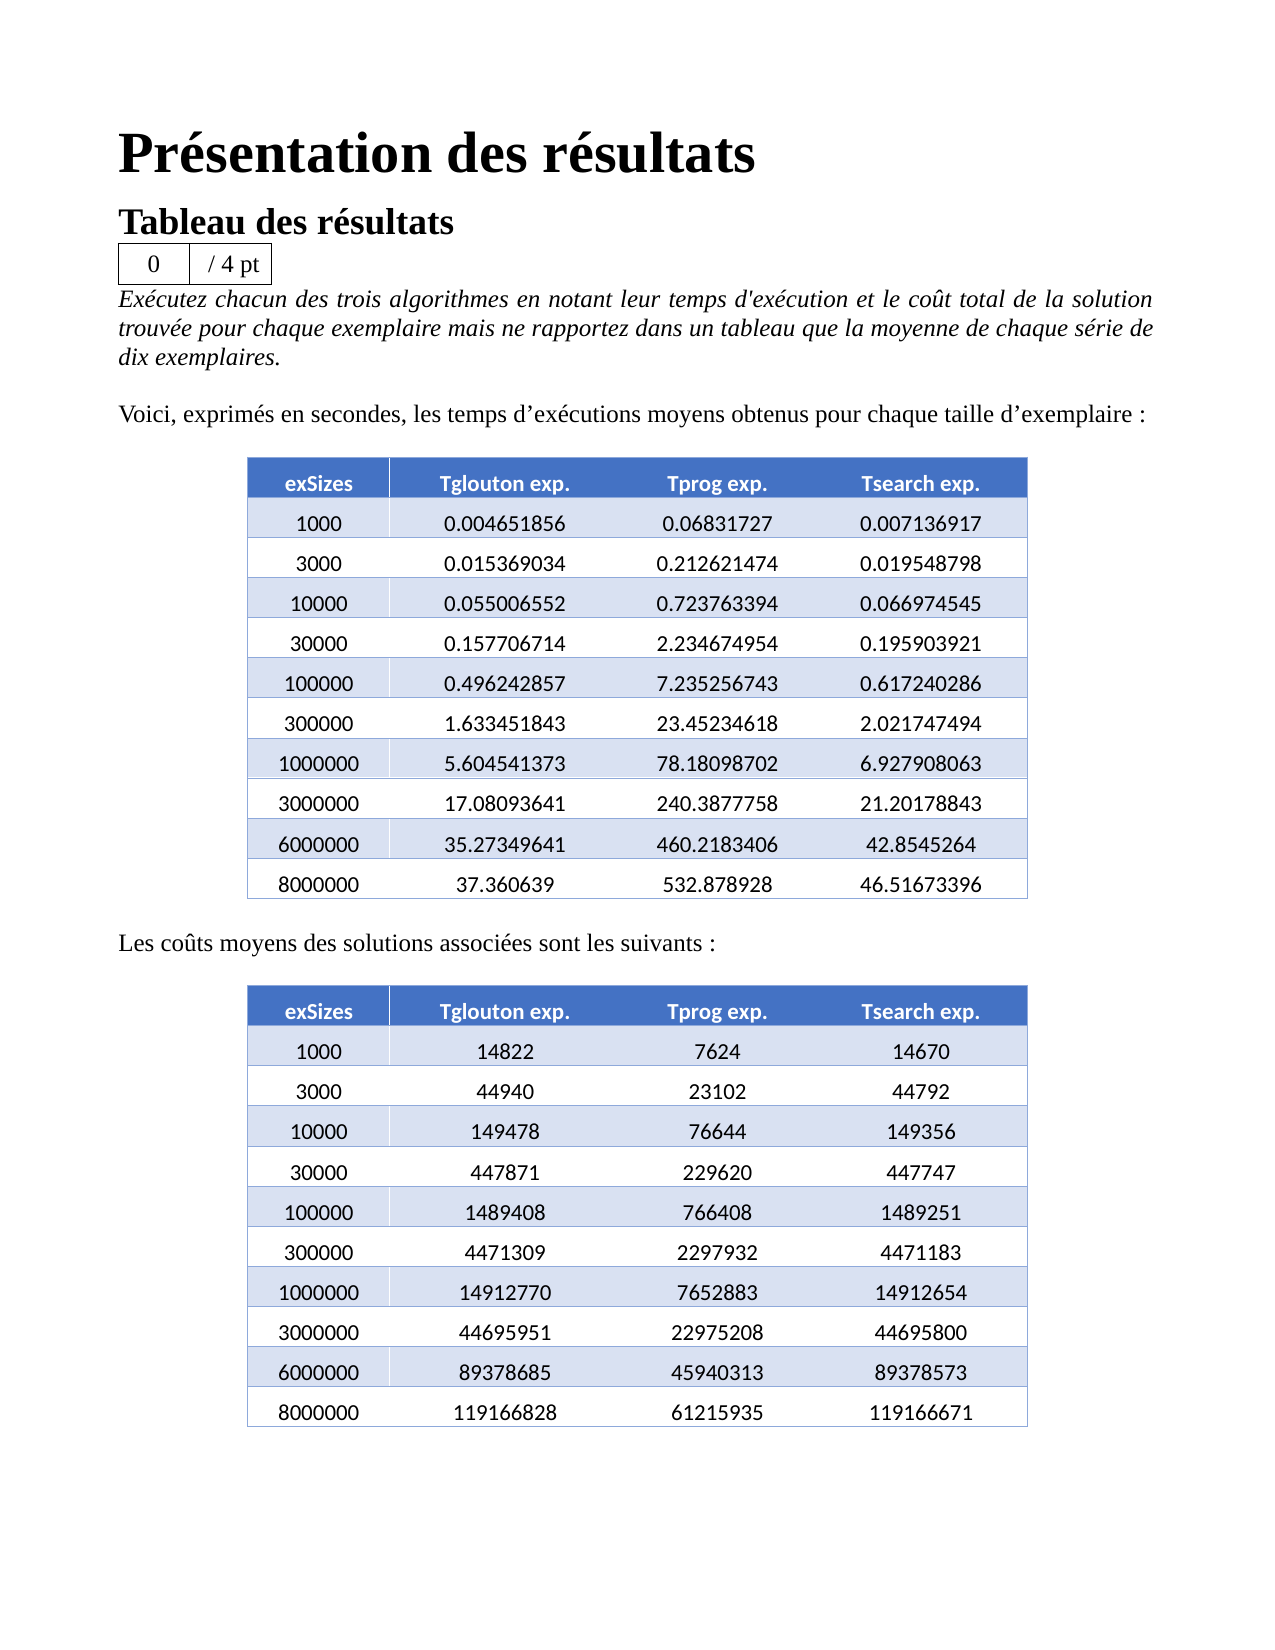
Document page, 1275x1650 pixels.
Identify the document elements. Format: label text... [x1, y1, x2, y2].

table_cell 0.157706714 [390, 618, 620, 657]
table_cell 14912770 [390, 1267, 620, 1306]
table_cell 229620 [620, 1147, 814, 1186]
table_cell 61215935 [620, 1387, 814, 1426]
table_cell 21.20178843 [814, 779, 1027, 818]
table_cell 76644 [620, 1106, 814, 1146]
table_cell 10000 [248, 1106, 389, 1146]
table_cell 1.633451843 [390, 698, 620, 737]
table_cell 5.604541373 [390, 739, 620, 777]
table_header 0 [119, 244, 189, 284]
table_cell 0.496242857 [390, 658, 620, 697]
table_header Tprog exp. [620, 458, 814, 497]
table_cell 45940313 [620, 1347, 814, 1386]
table_cell 8000000 [248, 1387, 389, 1426]
table_cell 447871 [390, 1147, 620, 1186]
table_cell 1000 [248, 1026, 389, 1065]
table_cell 300000 [248, 1227, 389, 1266]
table_cell 0.019548798 [814, 538, 1027, 577]
table_cell 4471309 [390, 1227, 620, 1266]
table_cell 0.195903921 [814, 618, 1027, 657]
table_cell 23.45234618 [620, 698, 814, 737]
table_cell 37.360639 [390, 859, 620, 898]
table_cell 89378685 [390, 1347, 620, 1386]
table_cell 766408 [620, 1187, 814, 1226]
table_cell 532.878928 [620, 859, 814, 898]
table_cell 44695800 [814, 1307, 1027, 1346]
table_cell 44940 [390, 1066, 620, 1105]
text Voici, exprimés en secondes, les temps d’exécutions moyens obtenus pour chaque taille d’exemplaire : [118, 399, 1157, 428]
table_cell 7624 [620, 1026, 814, 1065]
table_cell 6000000 [248, 1347, 389, 1386]
table_cell 0.617240286 [814, 658, 1027, 697]
table_cell 30000 [248, 1147, 389, 1186]
table_cell 4471183 [814, 1227, 1027, 1266]
table_cell 1000000 [248, 1267, 389, 1306]
table_cell 0.066974545 [814, 578, 1027, 617]
table_cell 119166828 [390, 1387, 620, 1426]
table_cell 89378573 [814, 1347, 1027, 1386]
table_cell 119166671 [814, 1387, 1027, 1426]
table_cell 0.723763394 [620, 578, 814, 617]
table_cell 17.08093641 [390, 779, 620, 818]
table_header exSizes [248, 458, 389, 497]
table_cell 0.015369034 [390, 538, 620, 577]
table_cell 100000 [248, 658, 389, 697]
table_cell 0.004651856 [390, 498, 620, 537]
table_cell 3000 [248, 1066, 389, 1105]
table_header Tglouton exp. [390, 986, 620, 1025]
table_cell 7.235256743 [620, 658, 814, 697]
table_cell 6000000 [248, 819, 389, 858]
table_cell 3000000 [248, 1307, 389, 1346]
table_cell 44792 [814, 1066, 1027, 1105]
table_cell 2.234674954 [620, 618, 814, 657]
table_cell 10000 [248, 578, 389, 617]
table_cell 0.212621474 [620, 538, 814, 577]
table_cell 149356 [814, 1106, 1027, 1146]
text Exécutez chacun des trois algorithmes en notant leur temps d'exécution et le coût total de la solution trouvée pour chaque exemplaire mais ne rapportez dans un tableau que la moyenne de chaque série de dix exemplaires. [118, 284, 1157, 370]
table_header Tglouton exp. [390, 458, 620, 497]
table_cell 30000 [248, 618, 389, 657]
table_cell 0.055006552 [390, 578, 620, 617]
table_cell 1489408 [390, 1187, 620, 1226]
table_cell 100000 [248, 1187, 389, 1226]
subtitle Tableau des résultats [118, 200, 1157, 243]
table_cell 0.007136917 [814, 498, 1027, 537]
table_header exSizes [248, 986, 389, 1025]
table_header / 4 pt [190, 244, 271, 284]
subtitle Présentation des résultats [118, 118, 1157, 185]
table_cell 14670 [814, 1026, 1027, 1065]
table_cell 46.51673396 [814, 859, 1027, 898]
table_cell 460.2183406 [620, 819, 814, 858]
table_cell 2297932 [620, 1227, 814, 1266]
table_cell 447747 [814, 1147, 1027, 1186]
table_cell 2.021747494 [814, 698, 1027, 737]
table_cell 1489251 [814, 1187, 1027, 1226]
table_cell 3000000 [248, 779, 389, 818]
table_header Tsearch exp. [814, 986, 1027, 1025]
table_cell 7652883 [620, 1267, 814, 1306]
table_cell 8000000 [248, 859, 389, 898]
table_cell 240.3877758 [620, 779, 814, 818]
table_cell 23102 [620, 1066, 814, 1105]
text Les coûts moyens des solutions associées sont les suivants : [118, 928, 1157, 956]
table_cell 44695951 [390, 1307, 620, 1346]
table_cell 3000 [248, 538, 389, 577]
table_cell 0.06831727 [620, 498, 814, 537]
table_header Tsearch exp. [814, 458, 1027, 497]
table_header Tprog exp. [620, 986, 814, 1025]
table_cell 1000 [248, 498, 389, 537]
table_cell 6.927908063 [814, 739, 1027, 777]
table_cell 14822 [390, 1026, 620, 1065]
table_cell 35.27349641 [390, 819, 620, 858]
table_cell 14912654 [814, 1267, 1027, 1306]
table_cell 78.18098702 [620, 739, 814, 777]
table_cell 42.8545264 [814, 819, 1027, 858]
table_cell 22975208 [620, 1307, 814, 1346]
table_cell 1000000 [248, 739, 389, 777]
table_cell 300000 [248, 698, 389, 737]
table_cell 149478 [390, 1106, 620, 1146]
